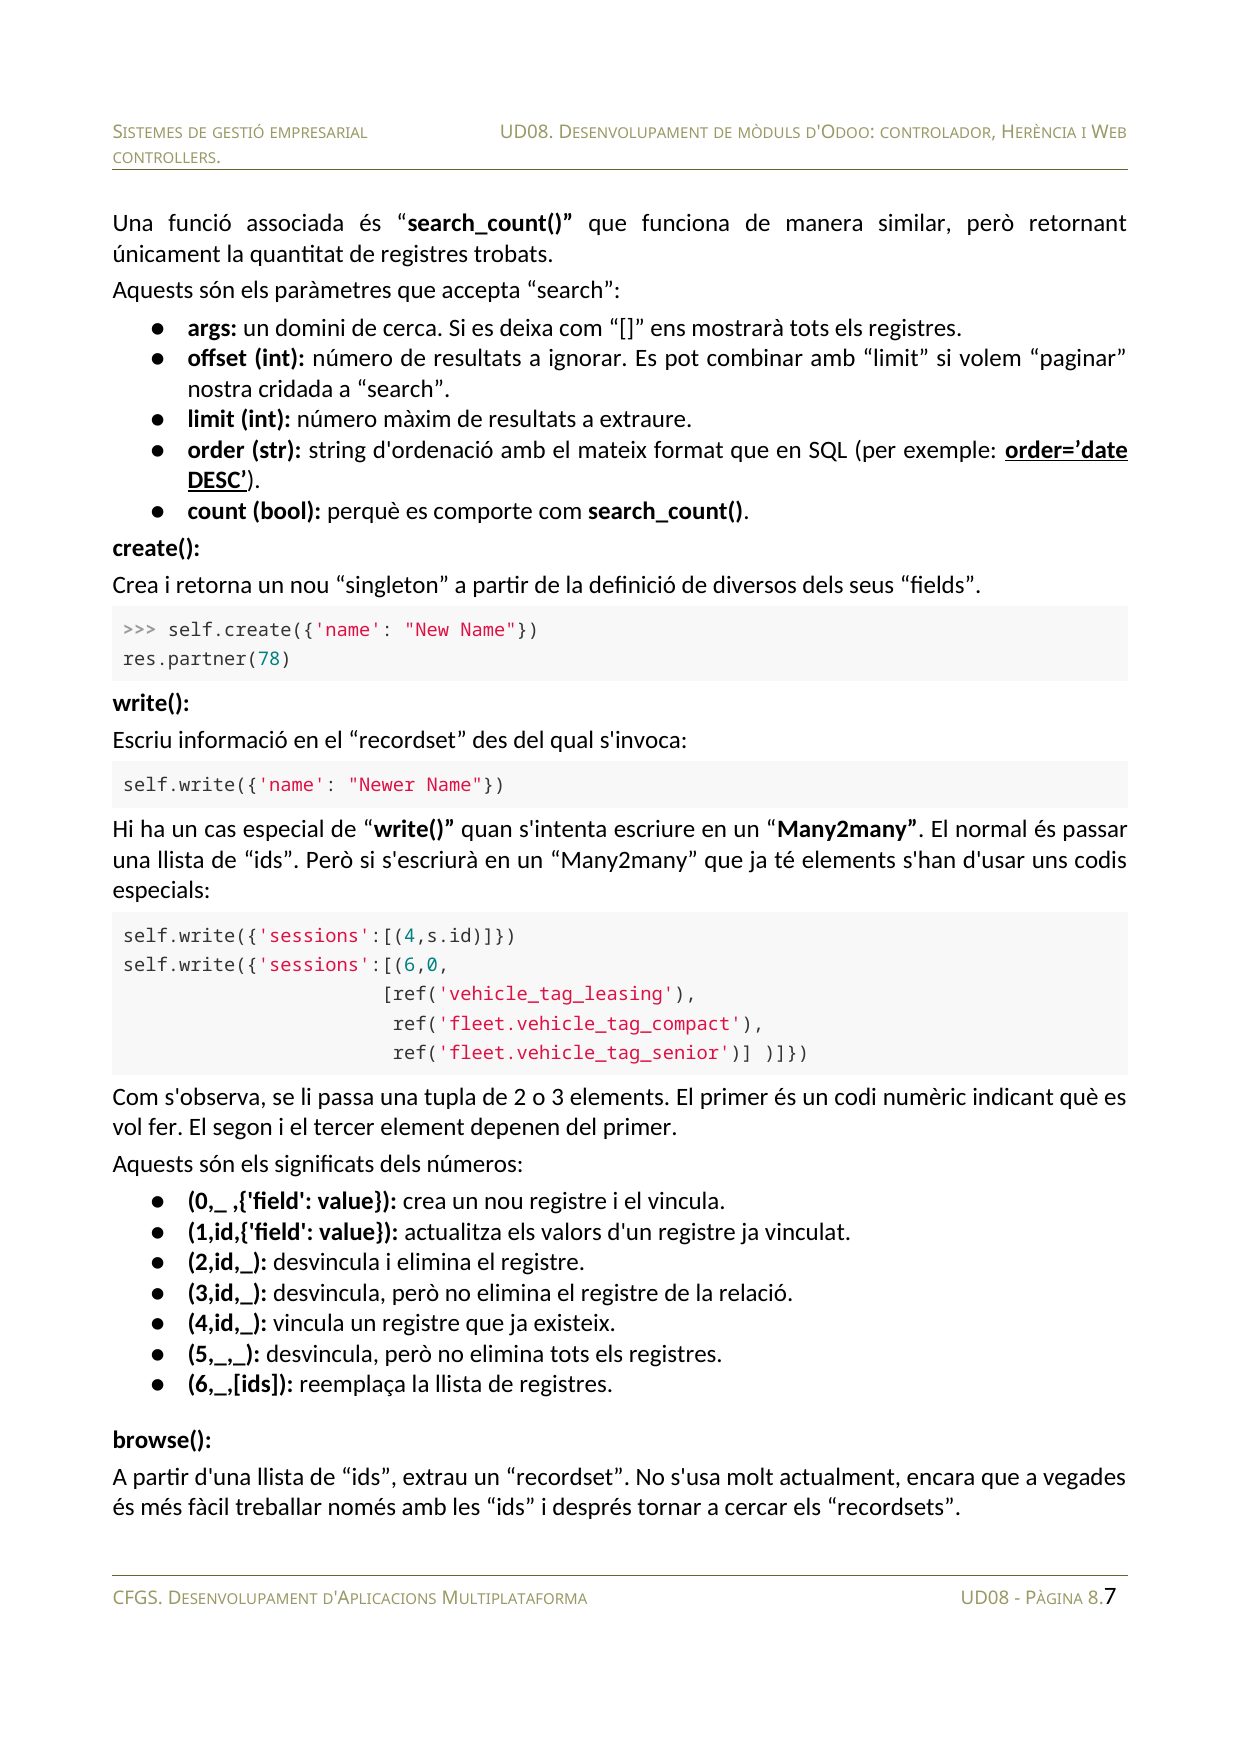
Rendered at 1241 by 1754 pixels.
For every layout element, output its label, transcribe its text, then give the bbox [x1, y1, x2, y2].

list offset (int): número de resultats a ignorar. Es pot combinar amb “limit” si volem “paginar” nostra cridada a “search”. [150, 342, 1128, 403]
list (4,id,_): vincula un registre que ja existeix. [150, 1307, 1128, 1338]
table_header self.write({'name': "Newer Name"}) [112, 761, 1128, 808]
text Com s'observa, se li passa una tupla de 2 o 3 elements. El primer és un codi numèric indicant què es vol fer. El segon i el tercer element depenen del primer. [112, 1081, 1128, 1142]
text Aquests són els paràmetres que accepta “search”: [112, 275, 1128, 305]
list order (str): string d'ordenació amb el mateix format que en SQL (per exemple: order=’date DESC’). [150, 434, 1128, 495]
list (6,_,[ids]): reemplaça la llista de registres. [150, 1368, 1128, 1399]
text Una funció associada és “search_count()” que funciona de manera similar, però retornant únicament la quantitat de registres trobats. [112, 207, 1128, 268]
list (0,_ ,{'field': value}): crea un nou registre i el vincula. [150, 1185, 1128, 1216]
list count (bool): perquè es comporte com search_count(). [150, 495, 1128, 525]
text browse(): [112, 1424, 1128, 1454]
table_header self.write({'sessions':[(4,s.id)]}) self.write({'sessions':[(6,0, [ref('vehicle_tag_leasing'), ref('fleet.vehicle_tag_compact'), ref('fleet.vehicle_tag_senior')] )]}) [112, 912, 1128, 1075]
text Crea i retorna un nou “singleton” a partir de la definició de diversos dels seus “fields”. [112, 569, 1128, 599]
list (2,id,_): desvincula i elimina el registre. [150, 1246, 1128, 1277]
list (1,id,{'field': value}): actualitza els valors d'un registre ja vinculat. [150, 1216, 1128, 1246]
text write(): [112, 687, 1128, 718]
text create(): [112, 532, 1128, 562]
list limit (int): número màxim de resultats a extraure. [150, 403, 1128, 434]
text Hi ha un cas especial de “write()” quan s'intenta escriure en un “Many2many”. El normal és passar una llista de “ids”. Però si s'escriurà en un “Many2many” que ja té elements s'han d'usar uns codis especials: [112, 813, 1128, 905]
list (5,_,_): desvincula, però no elimina tots els registres. [150, 1338, 1128, 1368]
text A partir d'una llista de “ids”, extrau un “recordset”. No s'usa molt actualment, encara que a vegades és més fàcil treballar només amb les “ids” i després tornar a cercar els “recordsets”. [112, 1461, 1128, 1522]
table_header >>> self.create({'name': "New Name"}) res.partner(78) [112, 606, 1128, 681]
list (3,id,_): desvincula, però no elimina el registre de la relació. [150, 1277, 1128, 1307]
text Escriu informació en el “recordset” des del qual s'invoca: [112, 724, 1128, 755]
text Aquests són els significats dels números: [112, 1148, 1128, 1179]
list args: un domini de cerca. Si es deixa com “[]” ens mostrarà tots els registres. [150, 312, 1128, 342]
